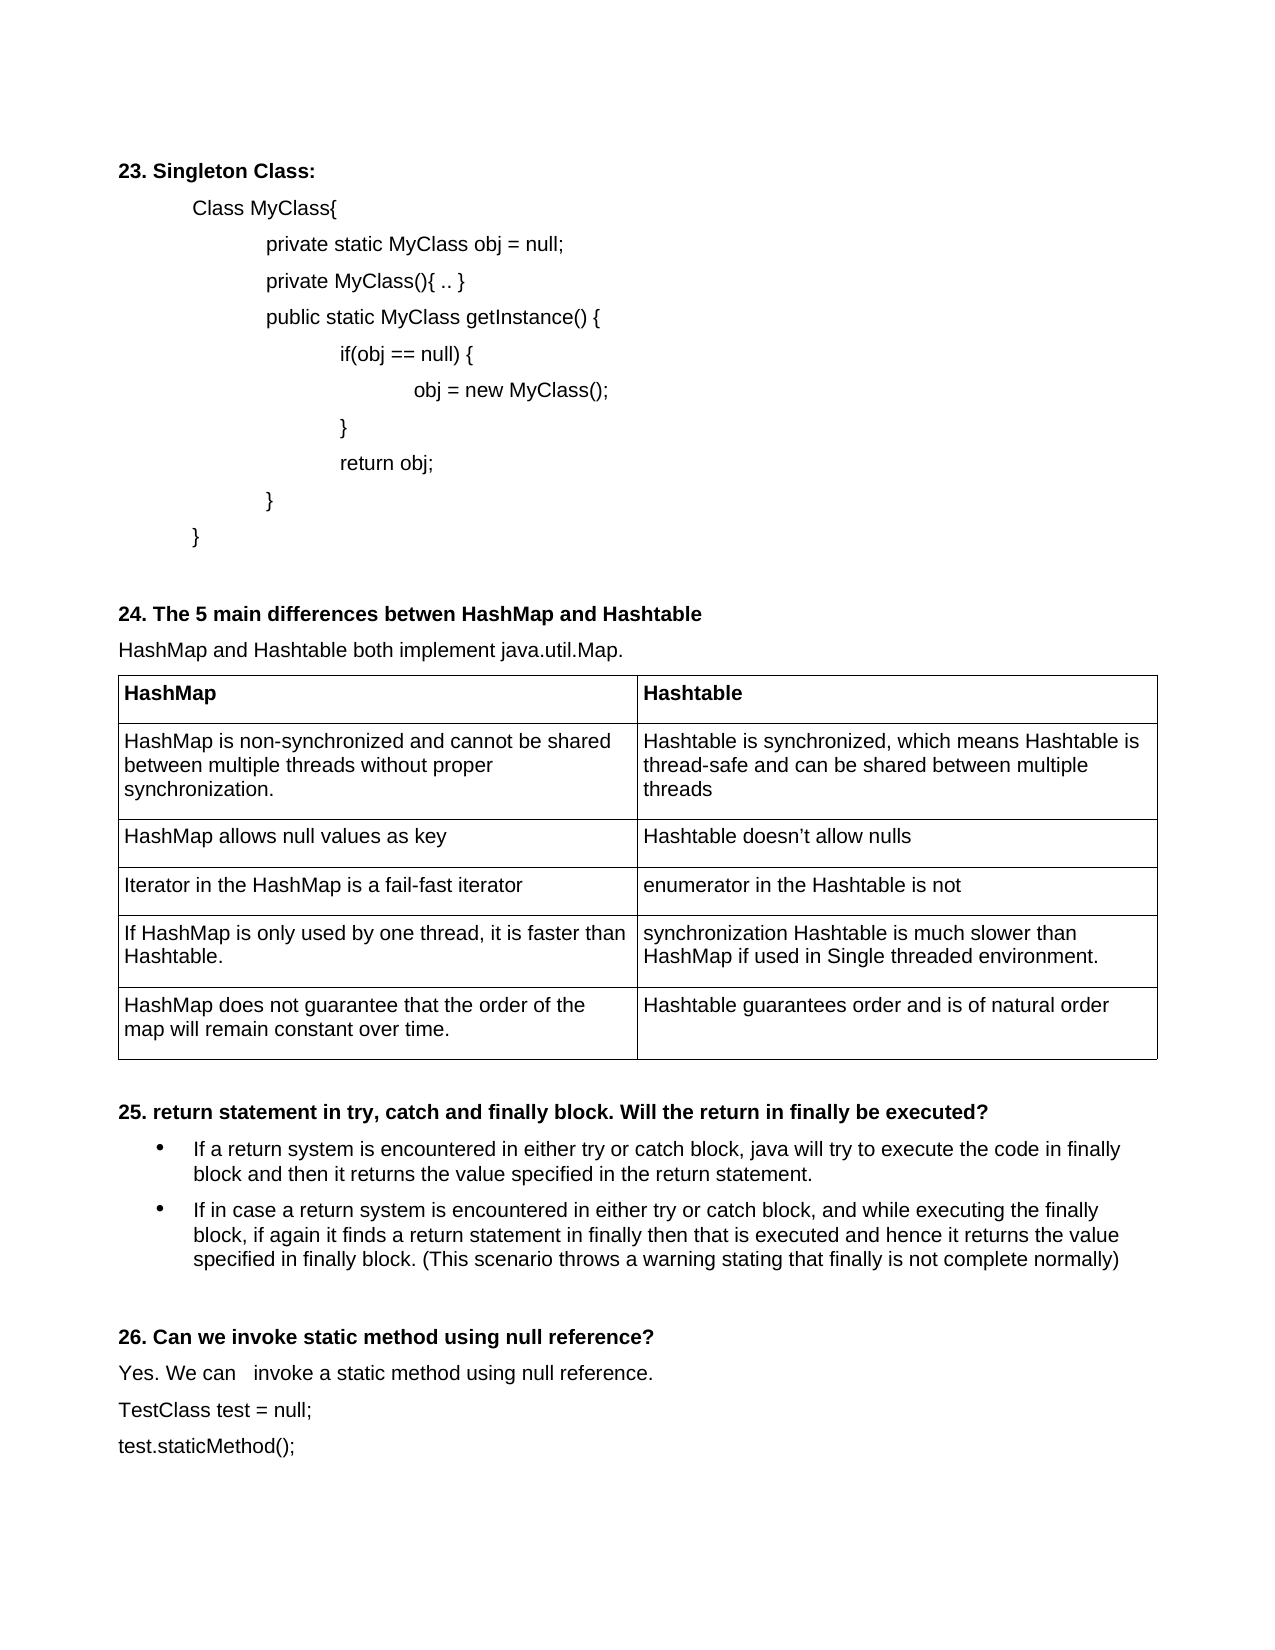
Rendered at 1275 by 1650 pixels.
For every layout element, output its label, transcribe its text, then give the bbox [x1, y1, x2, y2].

text public static MyClass getInstance() { [118, 305, 1157, 329]
text HashMap and Hashtable both implement java.util.Map. [118, 638, 1157, 662]
table_cell Hashtable doesn’t allow nulls [638, 820, 1157, 867]
text TestClass test = null; [118, 1397, 1157, 1421]
table_header Hashtable [638, 676, 1157, 723]
table_cell HashMap does not guarantee that the order of the map will remain constant over time. [119, 988, 637, 1058]
table_header HashMap [119, 676, 637, 723]
table_cell Hashtable is synchronized, which means Hashtable is thread-safe and can be shared between multiple threads [638, 724, 1157, 818]
table_cell HashMap allows null values as key [119, 820, 637, 867]
text private static MyClass obj = null; [118, 232, 1157, 256]
text 24. The 5 main differences betwen HashMap and Hashtable [118, 602, 1157, 626]
text } [118, 414, 1157, 438]
table_cell synchronization Hashtable is much slower than HashMap if used in Single threaded environment. [638, 916, 1157, 987]
table_cell Iterator in the HashMap is a fail-fast iterator [119, 868, 637, 914]
text 25. return statement in try, catch and finally block. Will the return in finally be executed? [118, 1100, 1157, 1124]
text Yes. We can invoke a static method using null reference. [118, 1361, 1157, 1385]
text private MyClass(){ .. } [118, 269, 1157, 293]
text 23. Singleton Class: [118, 159, 1157, 183]
text } [118, 487, 1157, 511]
text test.staticMethod(); [118, 1434, 1157, 1458]
table_cell Hashtable guarantees order and is of natural order [638, 988, 1157, 1058]
list If in case a return system is encountered in either try or catch block, and while executing the finally block, if again it finds a return statement in finally then that is executed and hence it returns the value specified in finally block. (This scenario throws a warning stating that finally is not complete normally) [156, 1198, 1157, 1271]
table_cell HashMap is non-synchronized and cannot be shared between multiple threads without proper synchronization. [119, 724, 637, 818]
text Class MyClass{ [118, 196, 1157, 220]
text return obj; [118, 451, 1157, 475]
text 26. Can we invoke static method using null reference? [118, 1324, 1157, 1348]
list If a return system is encountered in either try or catch block, java will try to execute the code in finally block and then it returns the value specified in the return statement. [156, 1136, 1157, 1185]
text if(obj == null) { [118, 342, 1157, 366]
table_cell enumerator in the Hashtable is not [638, 868, 1157, 914]
table_cell If HashMap is only used by one thread, it is faster than Hashtable. [119, 916, 637, 987]
text } [118, 524, 1157, 548]
text obj = new MyClass(); [118, 378, 1157, 402]
